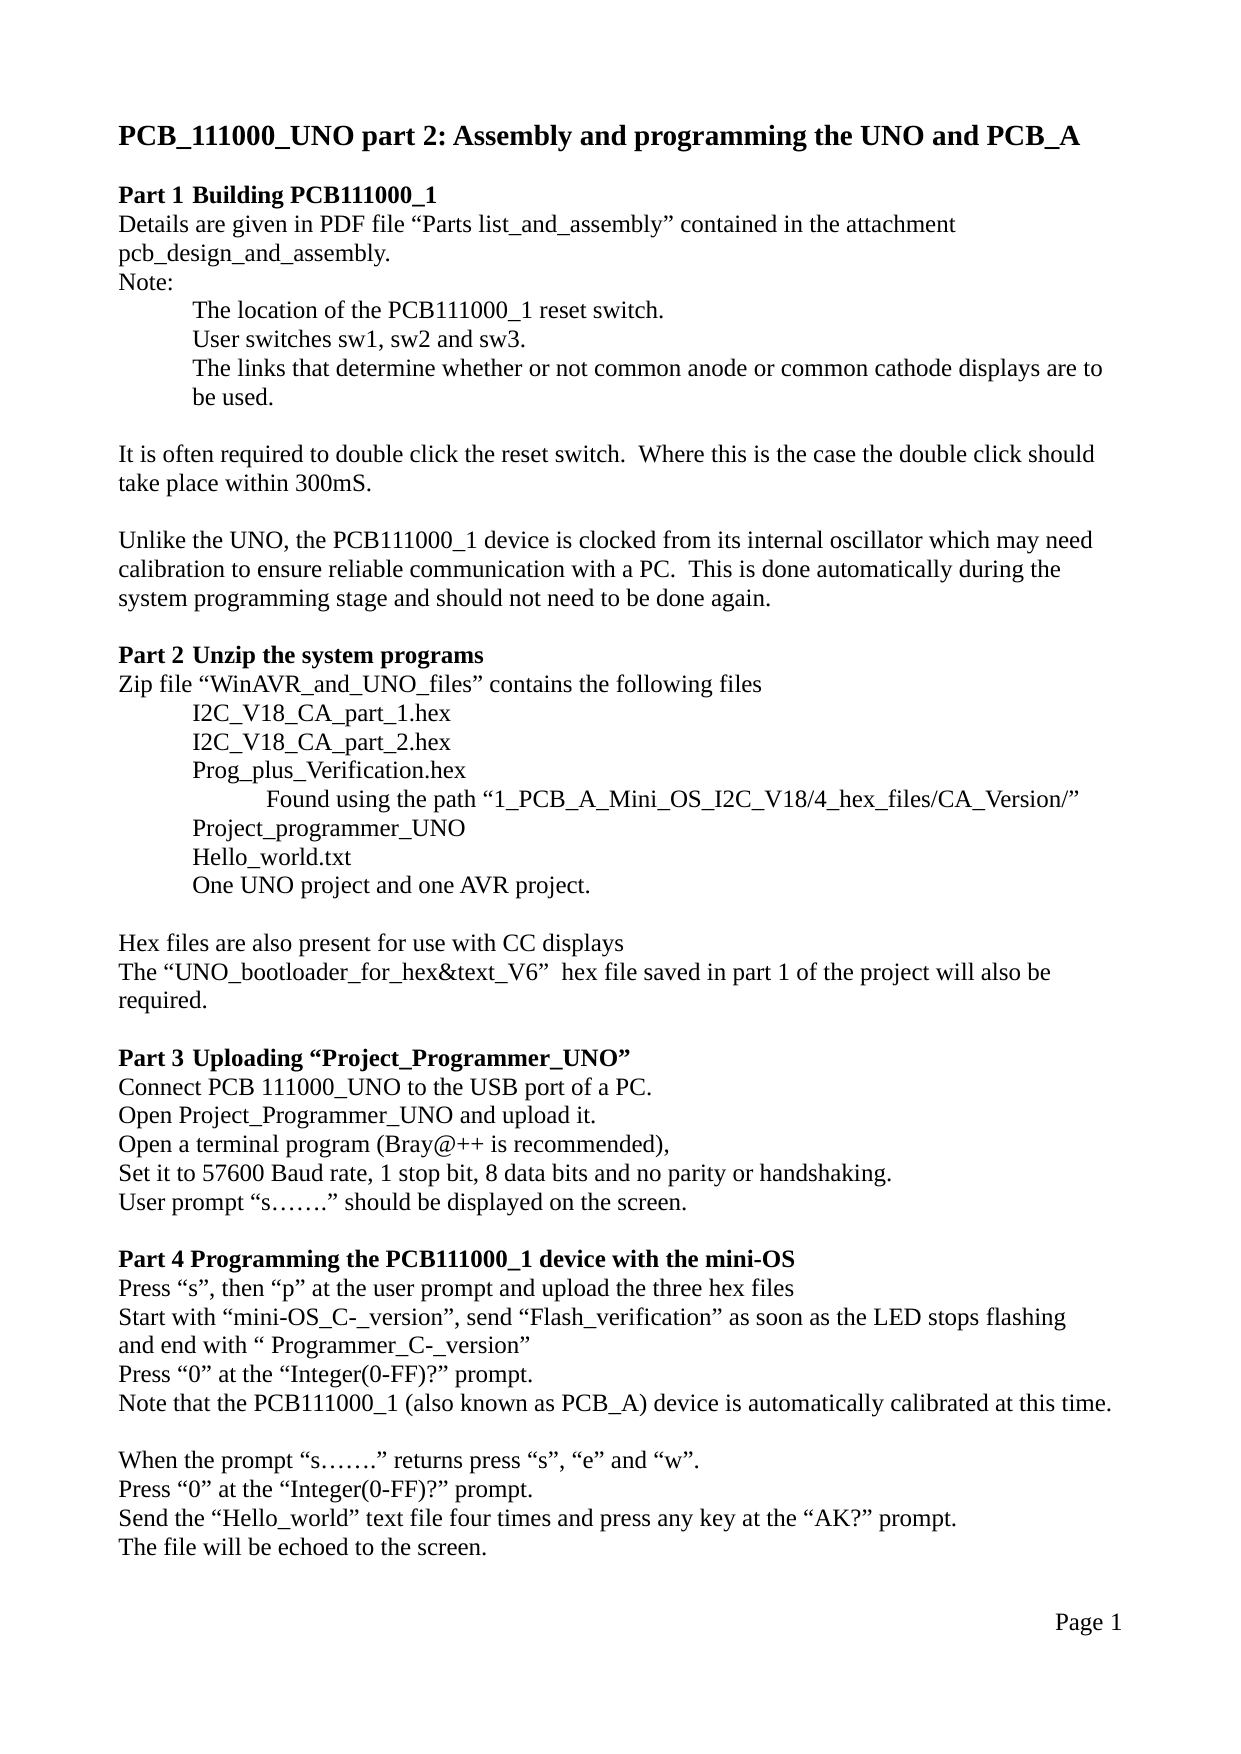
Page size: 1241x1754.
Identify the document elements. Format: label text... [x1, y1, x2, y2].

text The location of the PCB111000_1 reset switch. [118, 295, 1122, 324]
text Start with “mini-OS_C-_version”, send “Flash_verification” as soon as the LED stops flashing [118, 1302, 1122, 1330]
text I2C_V18_CA_part_1.hex [118, 698, 1122, 727]
text When the prompt “s…….” returns press “s”, “e” and “w”. [118, 1445, 1122, 1474]
text Zip file “WinAVR_and_UNO_files” contains the following files [118, 669, 1122, 698]
text Note that the PCB111000_1 (also known as PCB_A) device is automatically calibrated at this time. [118, 1388, 1122, 1417]
text PCB_111000_UNO part 2: Assembly and programming the UNO and PCB_A [118, 118, 1122, 152]
text User prompt “s…….” should be displayed on the screen. [118, 1187, 1122, 1215]
text The “UNO_bootloader_for_hex&text_V6” hex file saved in part 1 of the project will also be required. [118, 957, 1122, 1014]
text Connect PCB 111000_UNO to the USB port of a PC. [118, 1072, 1122, 1100]
text and end with “ Programmer_C-_version” [118, 1330, 1122, 1359]
text Open Project_Programmer_UNO and upload it. [118, 1100, 1122, 1129]
text Part 2 Unzip the system programs [118, 640, 1122, 669]
text Part 1 Building PCB111000_1 [118, 180, 1122, 209]
text Hello_world.txt [118, 842, 1122, 870]
text Prog_plus_Verification.hex [118, 755, 1122, 784]
text Press “0” at the “Integer(0-FF)?” prompt. [118, 1359, 1122, 1388]
text One UNO project and one AVR project. [118, 870, 1122, 899]
text Open a terminal program (Bray@++ is recommended), [118, 1129, 1122, 1158]
text The file will be echoed to the screen. [118, 1532, 1122, 1560]
text Found using the path “1_PCB_A_Mini_OS_I2C_V18/4_hex_files/CA_Version/” [118, 784, 1122, 813]
text Part 4 Programming the PCB111000_1 device with the mini-OS [118, 1244, 1122, 1273]
text It is often required to double click the reset switch. Where this is the case the double click should take place within 300mS. [118, 439, 1122, 497]
text Note: [118, 267, 1122, 295]
text Send the “Hello_world” text file four times and press any key at the “AK?” prompt. [118, 1503, 1122, 1532]
text Details are given in PDF file “Parts list_and_assembly” contained in the attachment pcb_design_and_assembly. [118, 209, 1122, 267]
text I2C_V18_CA_part_2.hex [118, 727, 1122, 755]
text Hex files are also present for use with CC displays [118, 928, 1122, 957]
text Unlike the UNO, the PCB111000_1 device is clocked from its internal oscillator which may need calibration to ensure reliable communication with a PC. This is done automatically during the system programming stage and should not need to be done again. [118, 525, 1122, 612]
text Set it to 57600 Baud rate, 1 stop bit, 8 data bits and no parity or handshaking. [118, 1158, 1122, 1187]
text Press “0” at the “Integer(0-FF)?” prompt. [118, 1474, 1122, 1503]
text The links that determine whether or not common anode or common cathode displays are to be used. [118, 353, 1122, 410]
text User switches sw1, sw2 and sw3. [118, 324, 1122, 353]
text Part 3 Uploading “Project_Programmer_UNO” [118, 1043, 1122, 1072]
text Project_programmer_UNO [118, 813, 1122, 842]
text Press “s”, then “p” at the user prompt and upload the three hex files [118, 1273, 1122, 1302]
